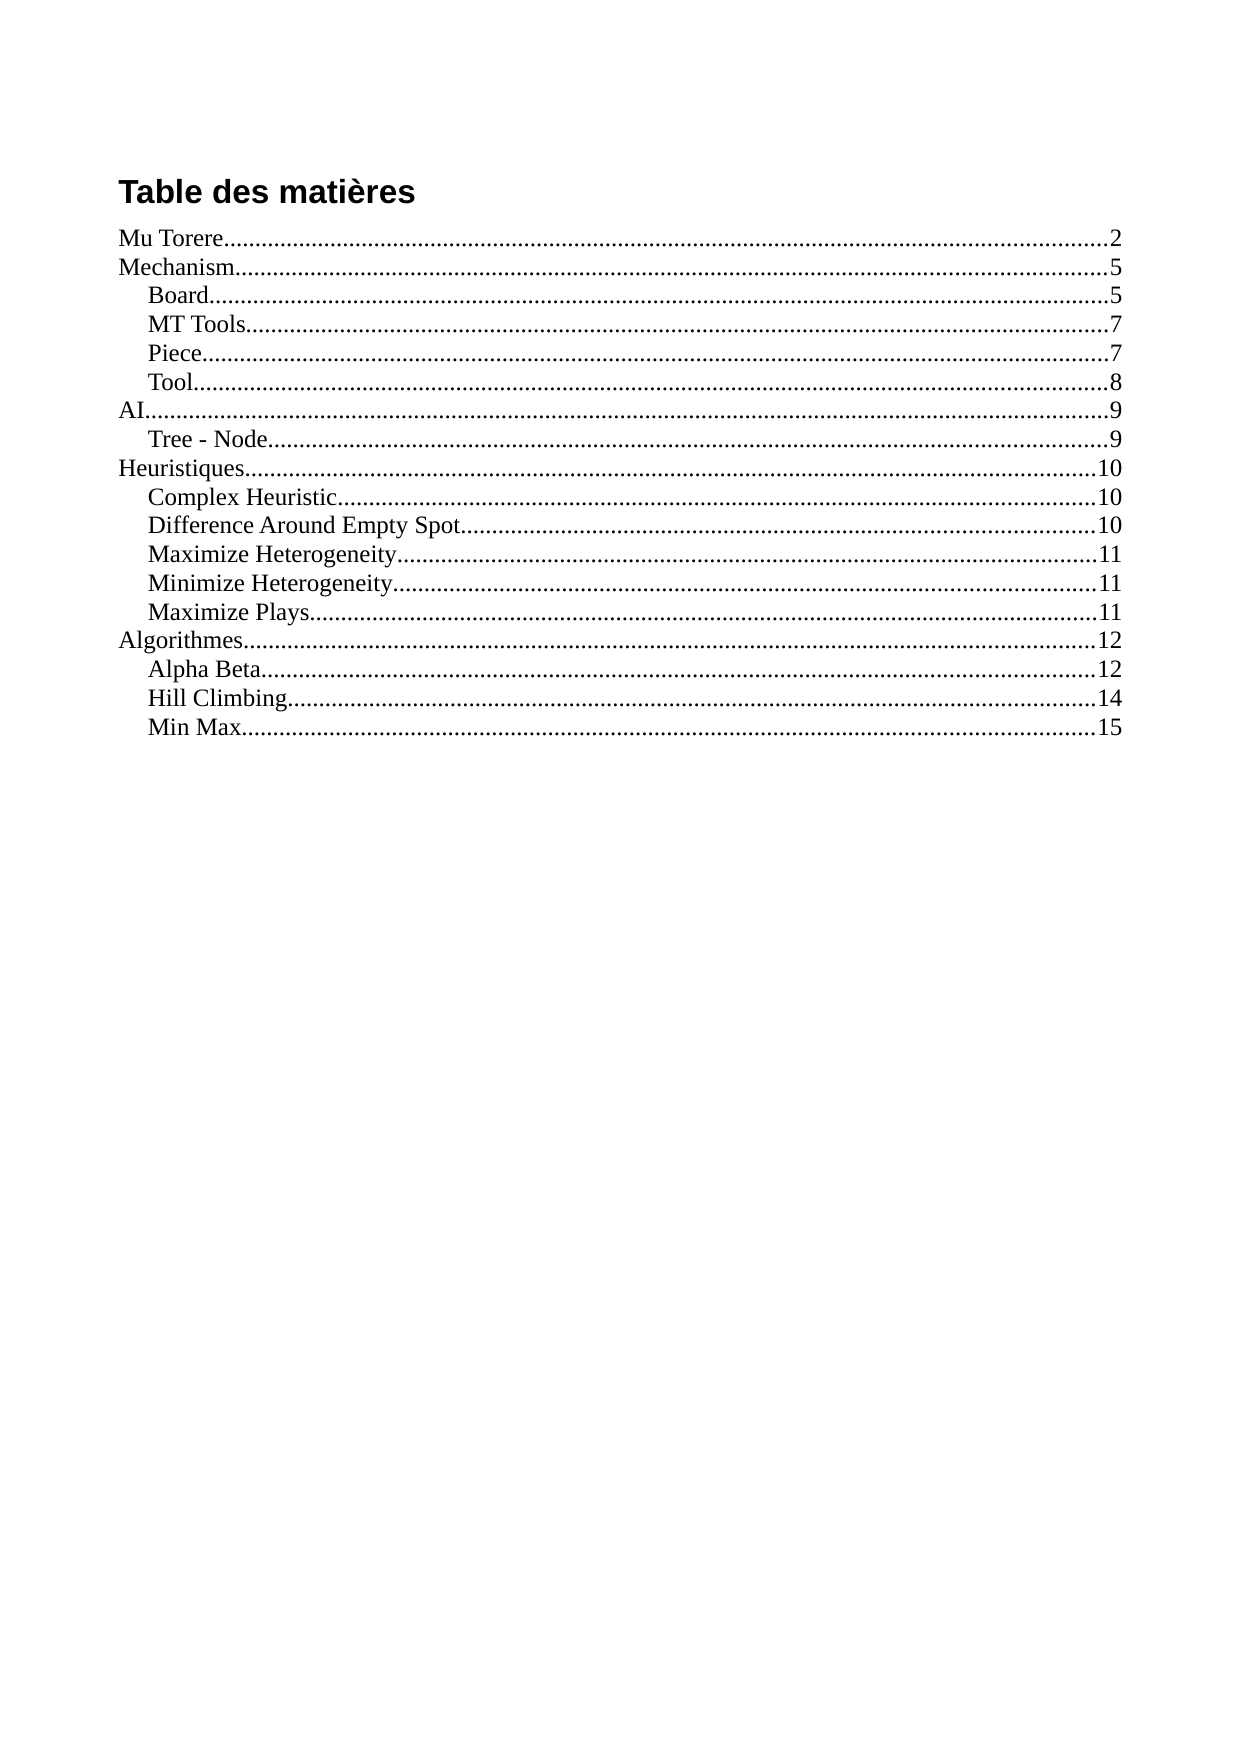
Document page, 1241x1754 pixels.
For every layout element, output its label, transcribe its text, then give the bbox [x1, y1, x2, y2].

text Alpha Beta 12 [148, 654, 1122, 683]
text Hill Climbing 14 [148, 683, 1122, 712]
text Mu Torere 2 [118, 223, 1122, 252]
text Minimize Heterogeneity 11 [148, 568, 1122, 597]
subtitle Table des matières [118, 172, 1122, 210]
text Difference Around Empty Spot 10 [148, 510, 1122, 539]
text Tool 8 [148, 367, 1122, 395]
text Maximize Heterogeneity 11 [148, 539, 1122, 568]
text Mechanism 5 [118, 252, 1122, 280]
text Tree - Node 9 [148, 424, 1122, 453]
text Complex Heuristic 10 [148, 482, 1122, 510]
text AI 9 [118, 395, 1122, 424]
text Algorithmes 12 [118, 625, 1122, 654]
text Piece 7 [148, 338, 1122, 367]
text MT Tools 7 [148, 309, 1122, 338]
text Board 5 [148, 280, 1122, 309]
text Maximize Plays 11 [148, 597, 1122, 625]
text Min Max 15 [148, 712, 1122, 740]
text Heuristiques 10 [118, 453, 1122, 482]
